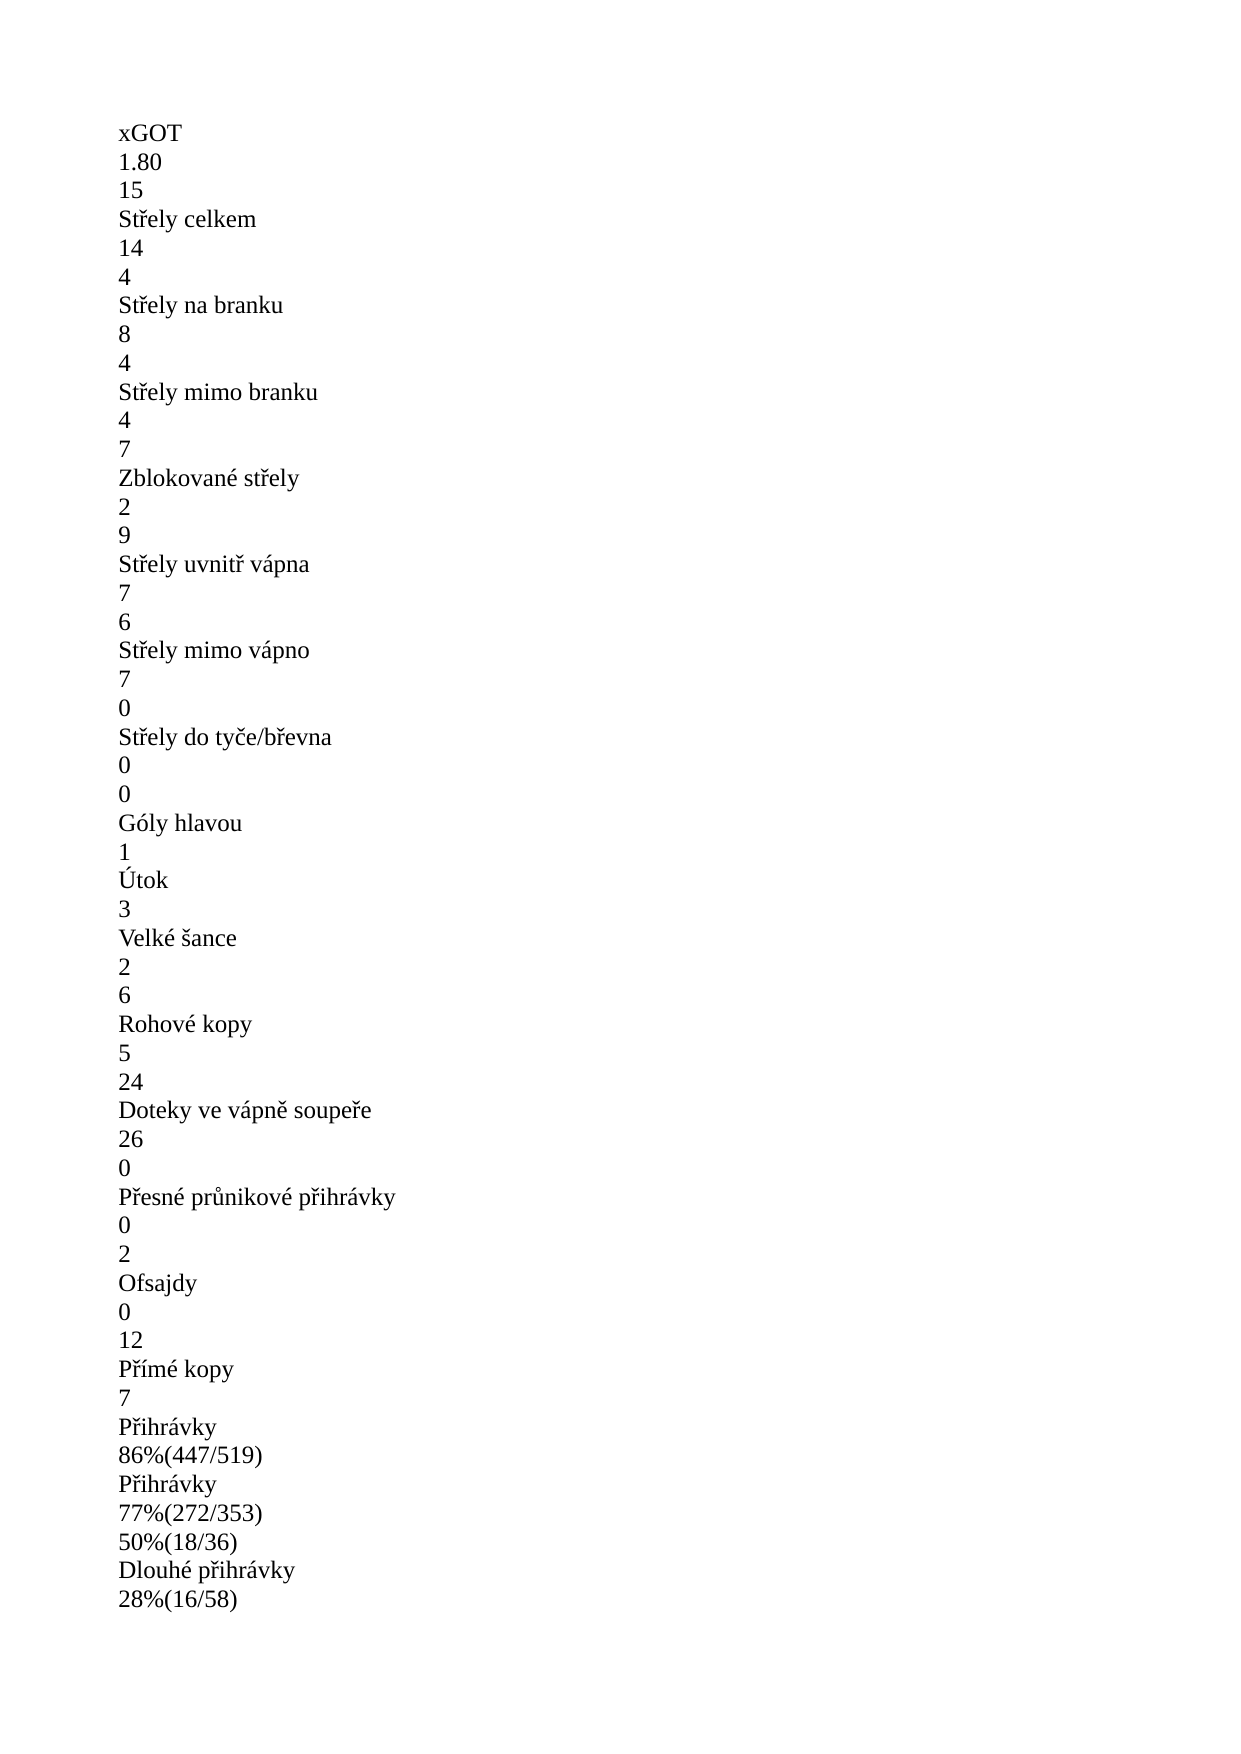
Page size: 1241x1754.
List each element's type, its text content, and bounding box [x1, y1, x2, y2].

text 0 [118, 1297, 1122, 1326]
text Přesné průnikové přihrávky [118, 1182, 1122, 1211]
text Rohové kopy [118, 1009, 1122, 1038]
text 28%(16/58) [118, 1584, 1122, 1613]
text 1 [118, 837, 1122, 866]
text 14 [118, 233, 1122, 262]
text 2 [118, 952, 1122, 981]
text 2 [118, 1239, 1122, 1268]
text Přihrávky [118, 1412, 1122, 1441]
text 7 [118, 578, 1122, 607]
text Velké šance [118, 923, 1122, 952]
text 9 [118, 521, 1122, 549]
text Střely mimo branku [118, 377, 1122, 406]
text Útok [118, 866, 1122, 894]
text 0 [118, 751, 1122, 779]
text 4 [118, 348, 1122, 377]
text 7 [118, 664, 1122, 693]
text 0 [118, 1211, 1122, 1239]
text Střely do tyče/břevna [118, 722, 1122, 751]
text 12 [118, 1326, 1122, 1354]
text 5 [118, 1038, 1122, 1067]
text Dlouhé přihrávky [118, 1556, 1122, 1584]
text 4 [118, 262, 1122, 291]
text 1.80 [118, 147, 1122, 176]
text 7 [118, 1383, 1122, 1412]
text 0 [118, 779, 1122, 808]
text 0 [118, 693, 1122, 722]
text 24 [118, 1067, 1122, 1096]
text 0 [118, 1153, 1122, 1182]
text Ofsajdy [118, 1268, 1122, 1297]
text Zblokované střely [118, 463, 1122, 492]
text xGOT [118, 118, 1122, 147]
text 86%(447/519) [118, 1441, 1122, 1469]
text 6 [118, 607, 1122, 636]
text 50%(18/36) [118, 1527, 1122, 1556]
text 15 [118, 176, 1122, 204]
text Doteky ve vápně soupeře [118, 1096, 1122, 1124]
text Přihrávky [118, 1469, 1122, 1498]
text Střely mimo vápno [118, 636, 1122, 664]
text Střely na branku [118, 291, 1122, 319]
text 7 [118, 434, 1122, 463]
text 26 [118, 1124, 1122, 1153]
text 2 [118, 492, 1122, 521]
text Střely celkem [118, 204, 1122, 233]
text 6 [118, 981, 1122, 1009]
text Přímé kopy [118, 1354, 1122, 1383]
text 77%(272/353) [118, 1498, 1122, 1527]
text 3 [118, 894, 1122, 923]
text 8 [118, 319, 1122, 348]
text Střely uvnitř vápna [118, 549, 1122, 578]
text Góly hlavou [118, 808, 1122, 837]
text 4 [118, 406, 1122, 434]
